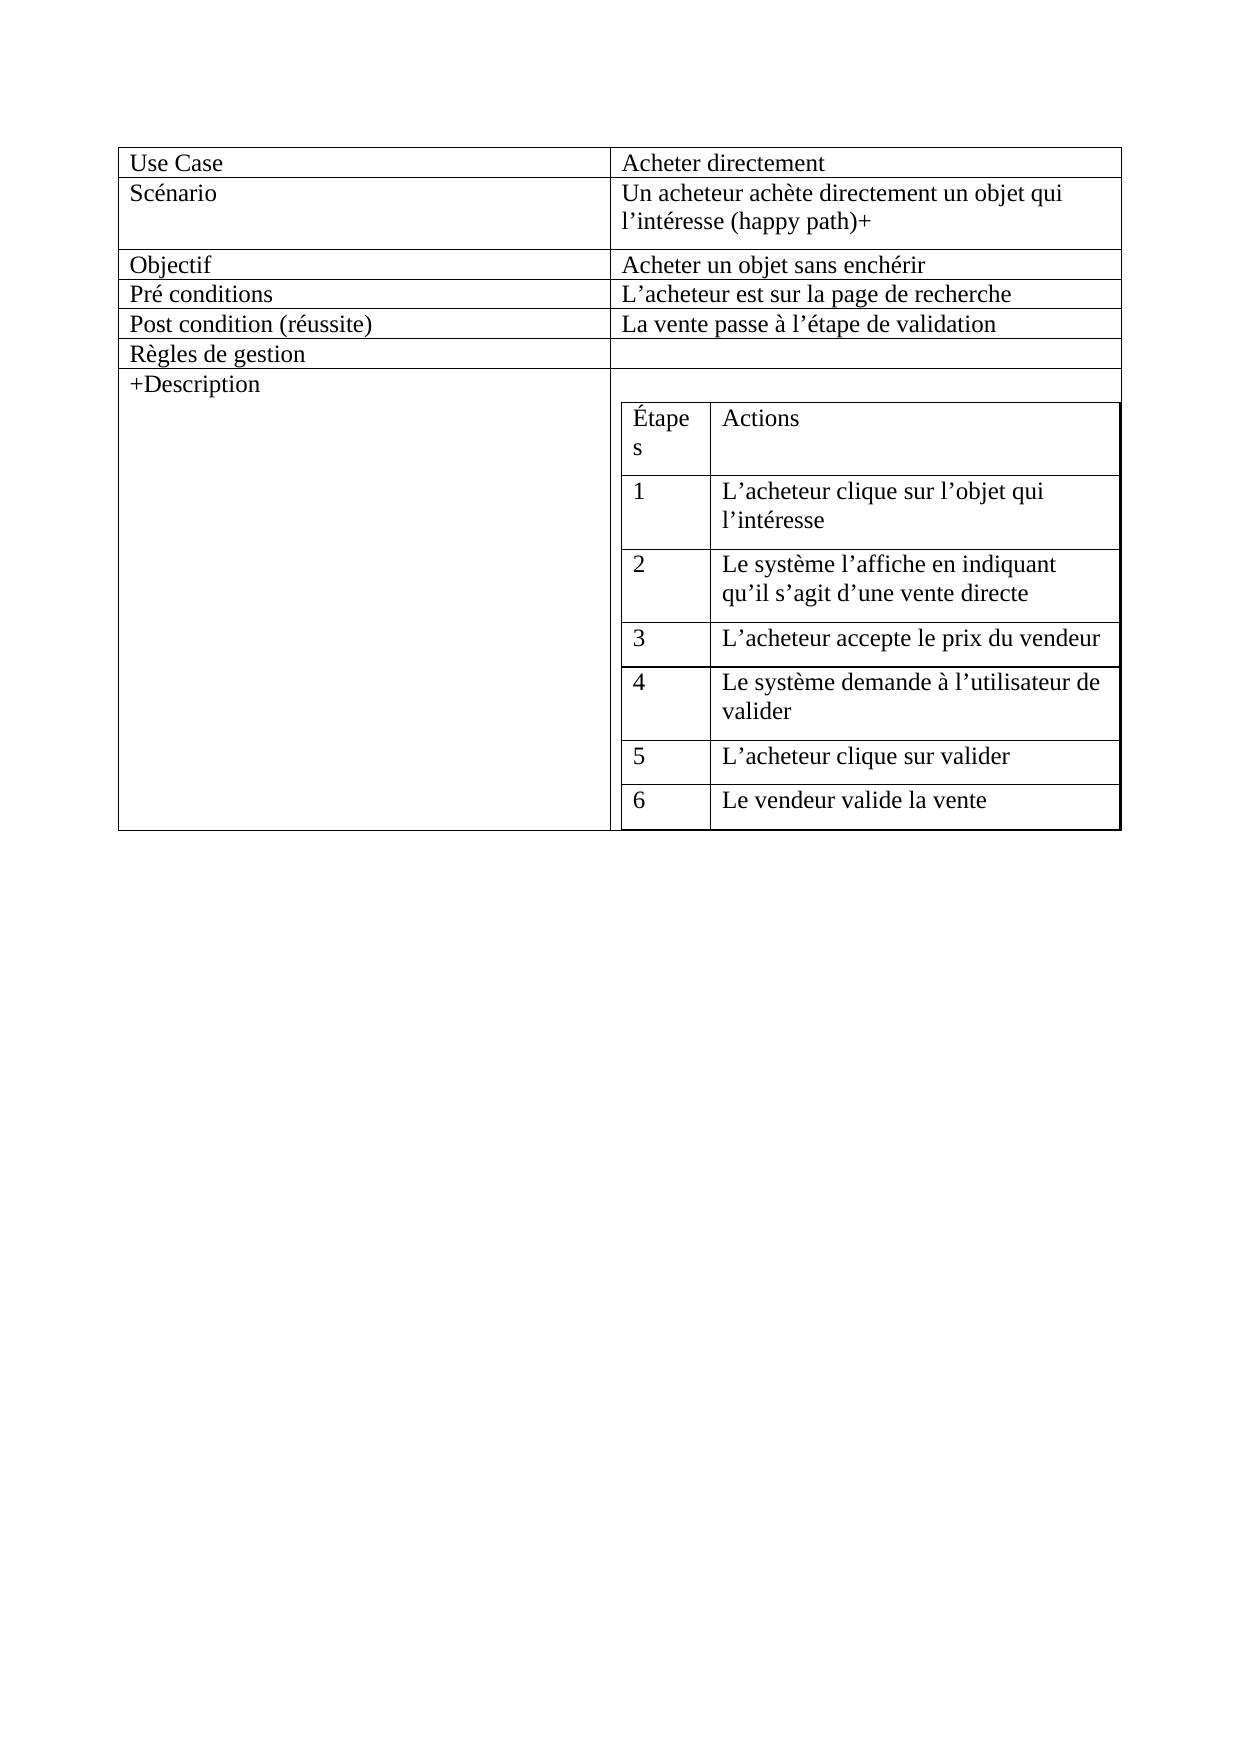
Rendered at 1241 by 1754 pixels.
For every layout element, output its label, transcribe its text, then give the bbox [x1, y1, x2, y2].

table_header Actions [711, 403, 1119, 475]
table_cell 5 [622, 741, 710, 784]
table_cell Le système l’affiche en indiquant qu’il s’agit d’une vente directe [711, 550, 1119, 622]
table_cell Post condition (réussite) [119, 309, 610, 338]
table_cell Objectif [119, 250, 610, 278]
table_cell 2 [622, 550, 710, 622]
table_cell La vente passe à l’étape de validation [611, 309, 1121, 338]
table_cell Règles de gestion [119, 339, 610, 368]
table_cell Scénario [119, 178, 610, 249]
table_cell 6 [622, 785, 710, 829]
table_cell L’acheteur clique sur l’objet qui l’intéresse [711, 476, 1119, 548]
table_cell 3 [622, 623, 710, 666]
table_cell Le vendeur valide la vente [711, 785, 1119, 829]
table_cell 1 [622, 476, 710, 548]
table_header Étapes [622, 403, 710, 475]
table_cell Le système demande à l’utilisateur de valider [711, 668, 1119, 740]
table_cell [611, 369, 1121, 830]
table_cell Pré conditions [119, 280, 610, 308]
table_cell L’acheteur clique sur valider [711, 741, 1119, 784]
table_cell +Description [119, 369, 610, 830]
table_header Acheter directement [611, 148, 1121, 177]
table_cell Acheter un objet sans enchérir [611, 250, 1121, 278]
table_cell 4 [622, 668, 710, 740]
table_cell L’acheteur est sur la page de recherche [611, 280, 1121, 308]
table_cell Un acheteur achète directement un objet qui l’intéresse (happy path)+ [611, 178, 1121, 249]
table_header Use Case [119, 148, 610, 177]
table_cell [611, 339, 1121, 368]
table_cell L’acheteur accepte le prix du vendeur [711, 623, 1119, 666]
